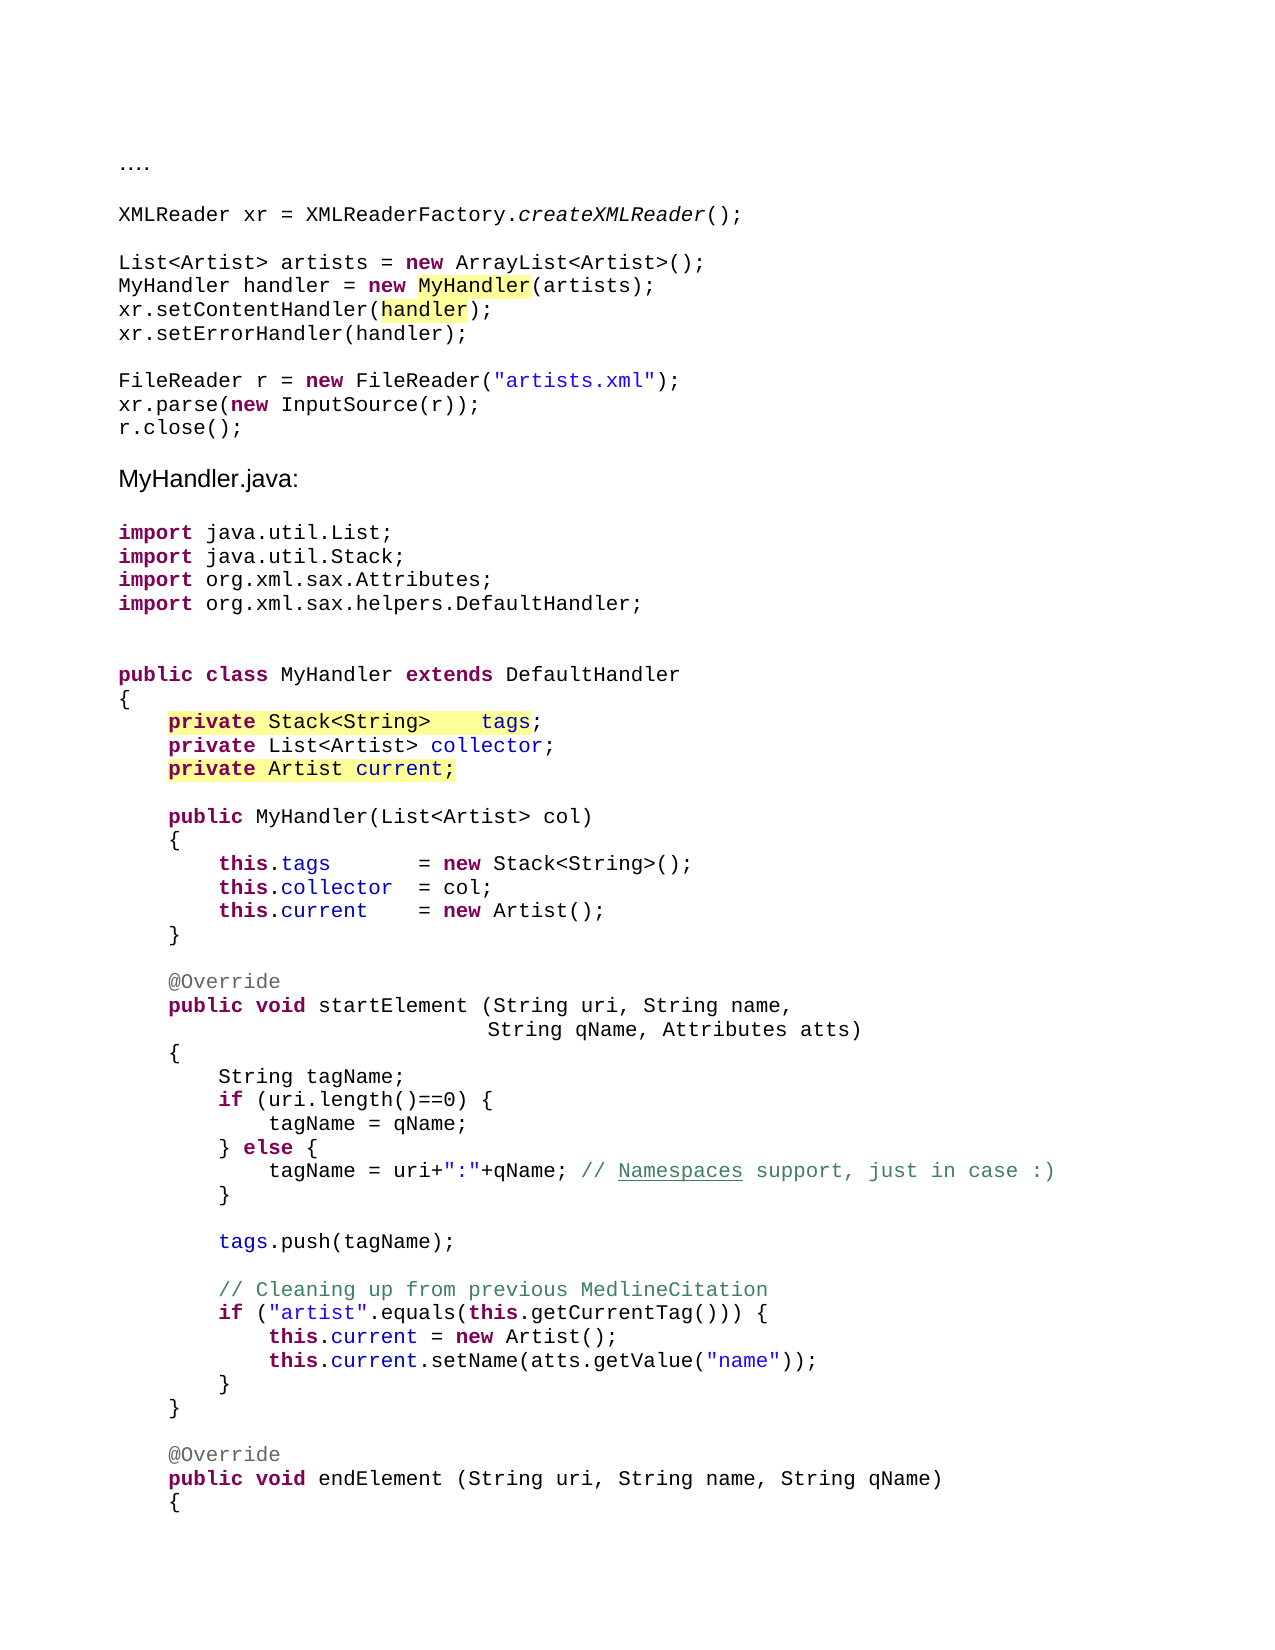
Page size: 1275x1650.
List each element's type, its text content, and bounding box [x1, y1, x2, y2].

text public MyHandler(List<Artist> col) [118, 806, 1157, 829]
text this.current = new Artist(); [118, 900, 1157, 924]
text String tagName; [118, 1066, 1157, 1089]
text XMLReader xr = XMLReaderFactory.createXMLReader(); [118, 204, 1157, 228]
text import java.util.List; [118, 522, 1157, 546]
text this.tags = new Stack<String>(); [118, 853, 1157, 877]
text private Stack<String> tags; [118, 711, 1157, 735]
text import org.xml.sax.helpers.DefaultHandler; [118, 593, 1157, 617]
text import java.util.Stack; [118, 546, 1157, 569]
text public class MyHandler extends DefaultHandler [118, 664, 1157, 687]
text @Override [118, 1444, 1157, 1468]
text tags.push(tagName); [118, 1231, 1157, 1255]
text { [118, 687, 1157, 711]
text { [118, 1042, 1157, 1066]
text private List<Artist> collector; [118, 735, 1157, 758]
text MyHandler handler = new MyHandler(artists); [118, 275, 1157, 299]
text FileReader r = new FileReader("artists.xml"); [118, 370, 1157, 393]
text } [118, 924, 1157, 948]
text …. [118, 147, 1157, 176]
text tagName = uri+":"+qName; // Namespaces support, just in case :) [118, 1160, 1157, 1184]
text { [118, 1491, 1157, 1515]
text tagName = qName; [118, 1113, 1157, 1137]
text xr.setContentHandler(handler); [118, 299, 1157, 323]
text @Override [118, 971, 1157, 995]
text List<Artist> artists = new ArrayList<Artist>(); [118, 252, 1157, 275]
text MyHandler.java: [118, 464, 1157, 493]
text { [118, 829, 1157, 853]
text this.current = new Artist(); [118, 1326, 1157, 1349]
text public void startElement (String uri, String name, [118, 995, 1157, 1018]
text private Artist current; [118, 758, 1157, 782]
text if ("artist".equals(this.getCurrentTag())) { [118, 1302, 1157, 1326]
text this.current.setName(atts.getValue("name")); [118, 1349, 1157, 1373]
text // Cleaning up from previous MedlineCitation [118, 1279, 1157, 1302]
text } [118, 1397, 1157, 1421]
text } else { [118, 1137, 1157, 1160]
text r.close(); [118, 417, 1157, 441]
text xr.setErrorHandler(handler); [118, 323, 1157, 346]
text import org.xml.sax.Attributes; [118, 569, 1157, 593]
text xr.parse(new InputSource(r)); [118, 393, 1157, 417]
text if (uri.length()==0) { [118, 1089, 1157, 1113]
text this.collector = col; [118, 877, 1157, 900]
text } [118, 1373, 1157, 1397]
text public void endElement (String uri, String name, String qName) [118, 1468, 1157, 1491]
text } [118, 1184, 1157, 1208]
text String qName, Attributes atts) [118, 1018, 1157, 1042]
